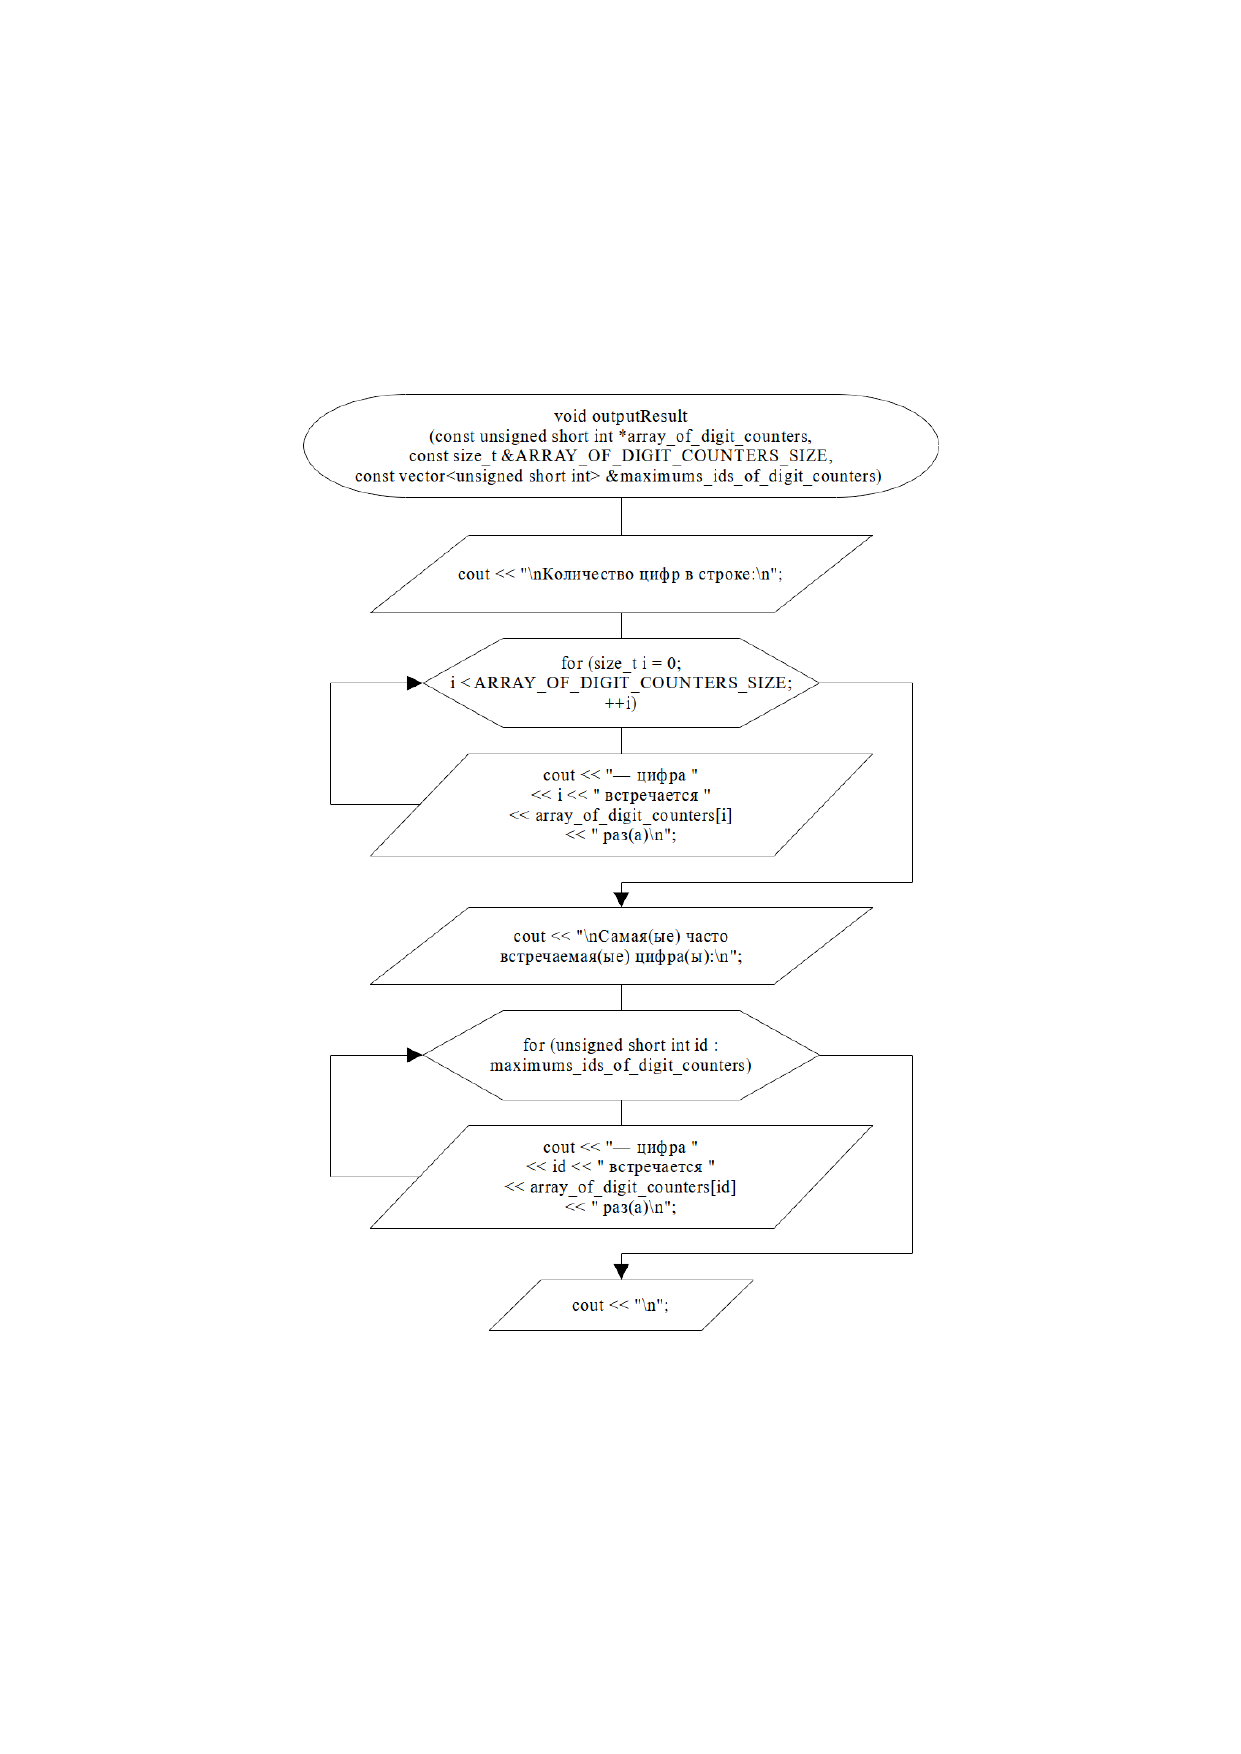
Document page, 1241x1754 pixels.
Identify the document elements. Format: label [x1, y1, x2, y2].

picture [118, 151, 1123, 1572]
